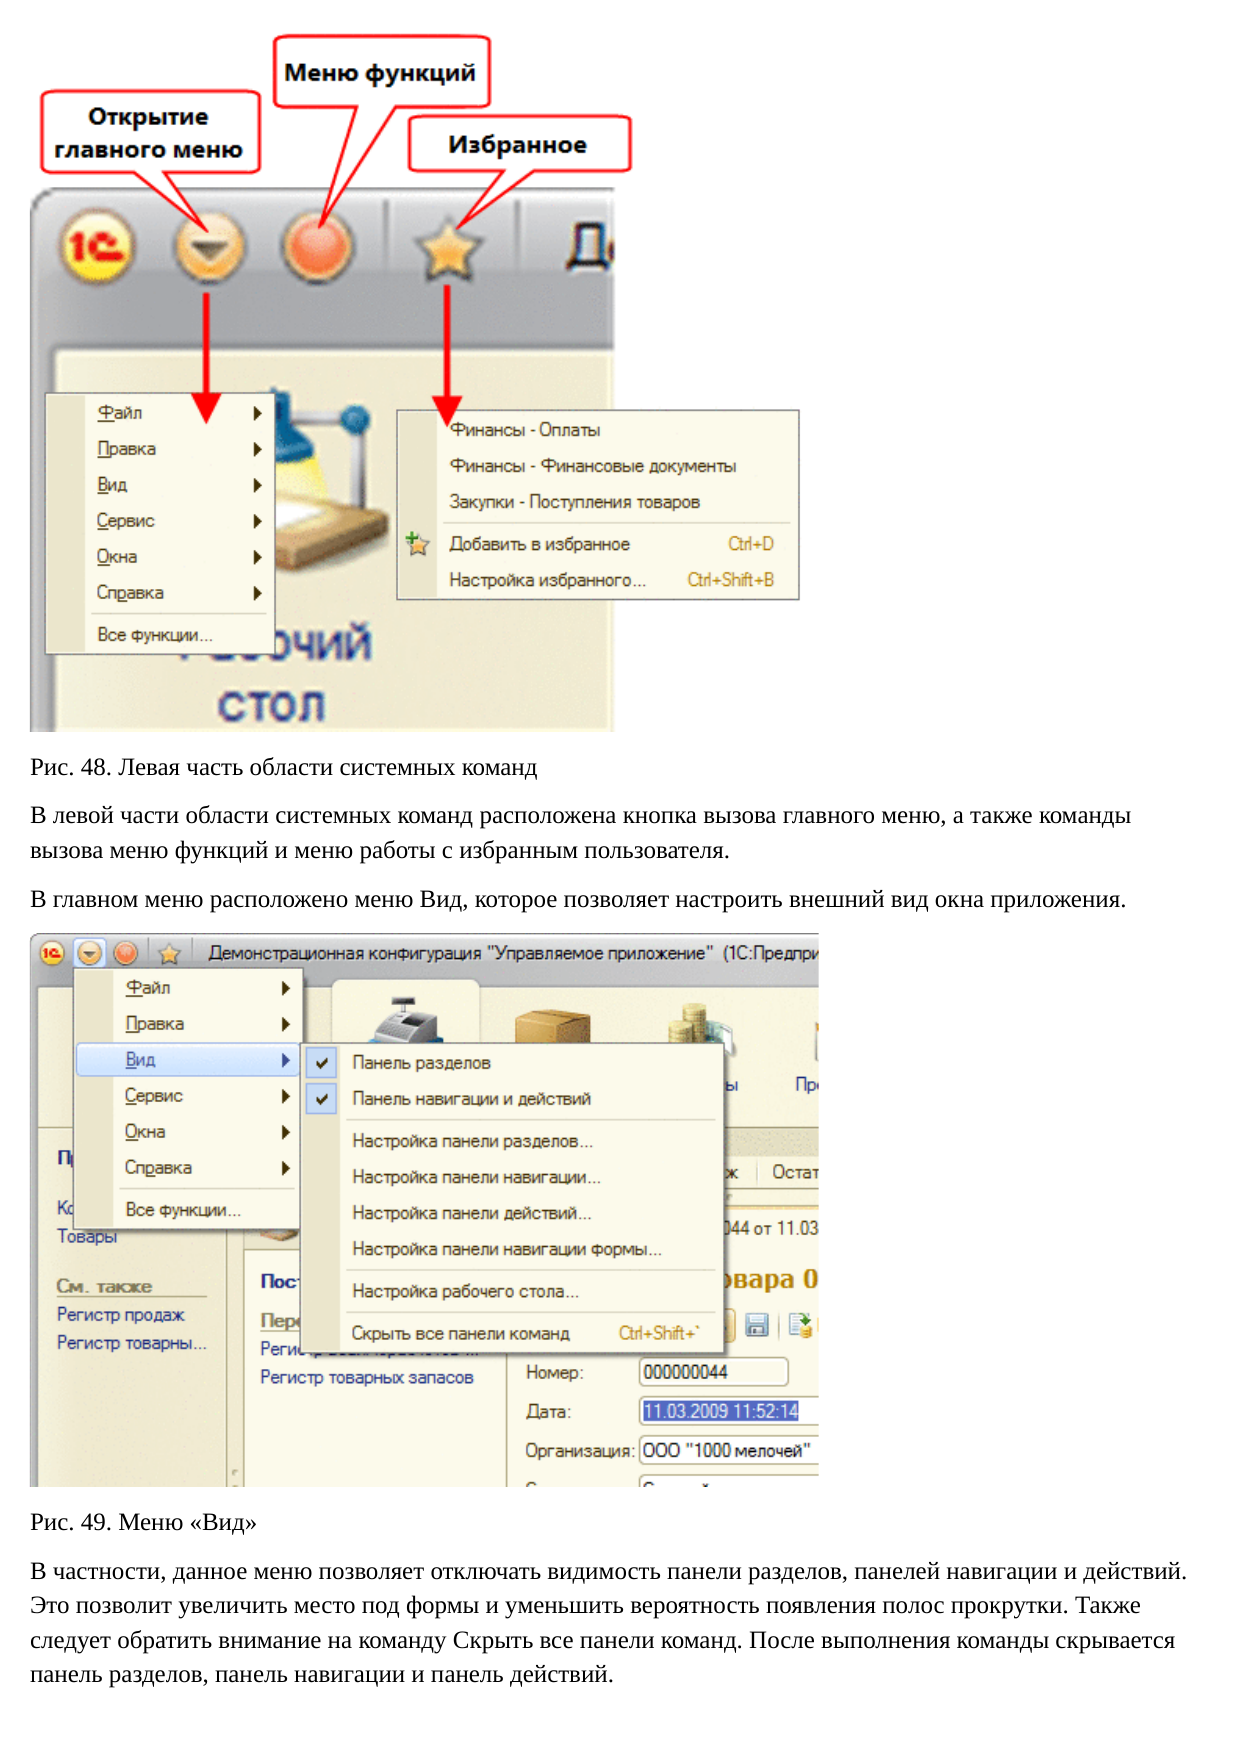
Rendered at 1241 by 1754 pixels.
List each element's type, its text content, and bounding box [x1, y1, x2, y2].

picture [29, 933, 819, 1487]
text В частности, данное меню позволяет отключать видимость панели разделов, панелей навигации и действий. Это позволит увеличить место под формы и уменьшить вероятность появления полос прокрутки. Также следует обратить внимание на команду Скрыть все панели команд. После выполнения команды скрывается панель разделов, панель навигации и панель действий. [30, 1556, 1211, 1688]
text В главном меню расположено меню Вид, которое позволяет настроить внешний вид окна приложения. [30, 884, 1211, 913]
text В левой части области системных команд расположена кнопка вызова главного меню, а также команды вызова меню функций и меню работы с избранным пользователя. [30, 801, 1211, 864]
text Рис. 49. Меню «Вид» [30, 1507, 1211, 1535]
picture [29, 28, 811, 732]
text Рис. 48. Левая часть области системных команд [30, 752, 1211, 780]
